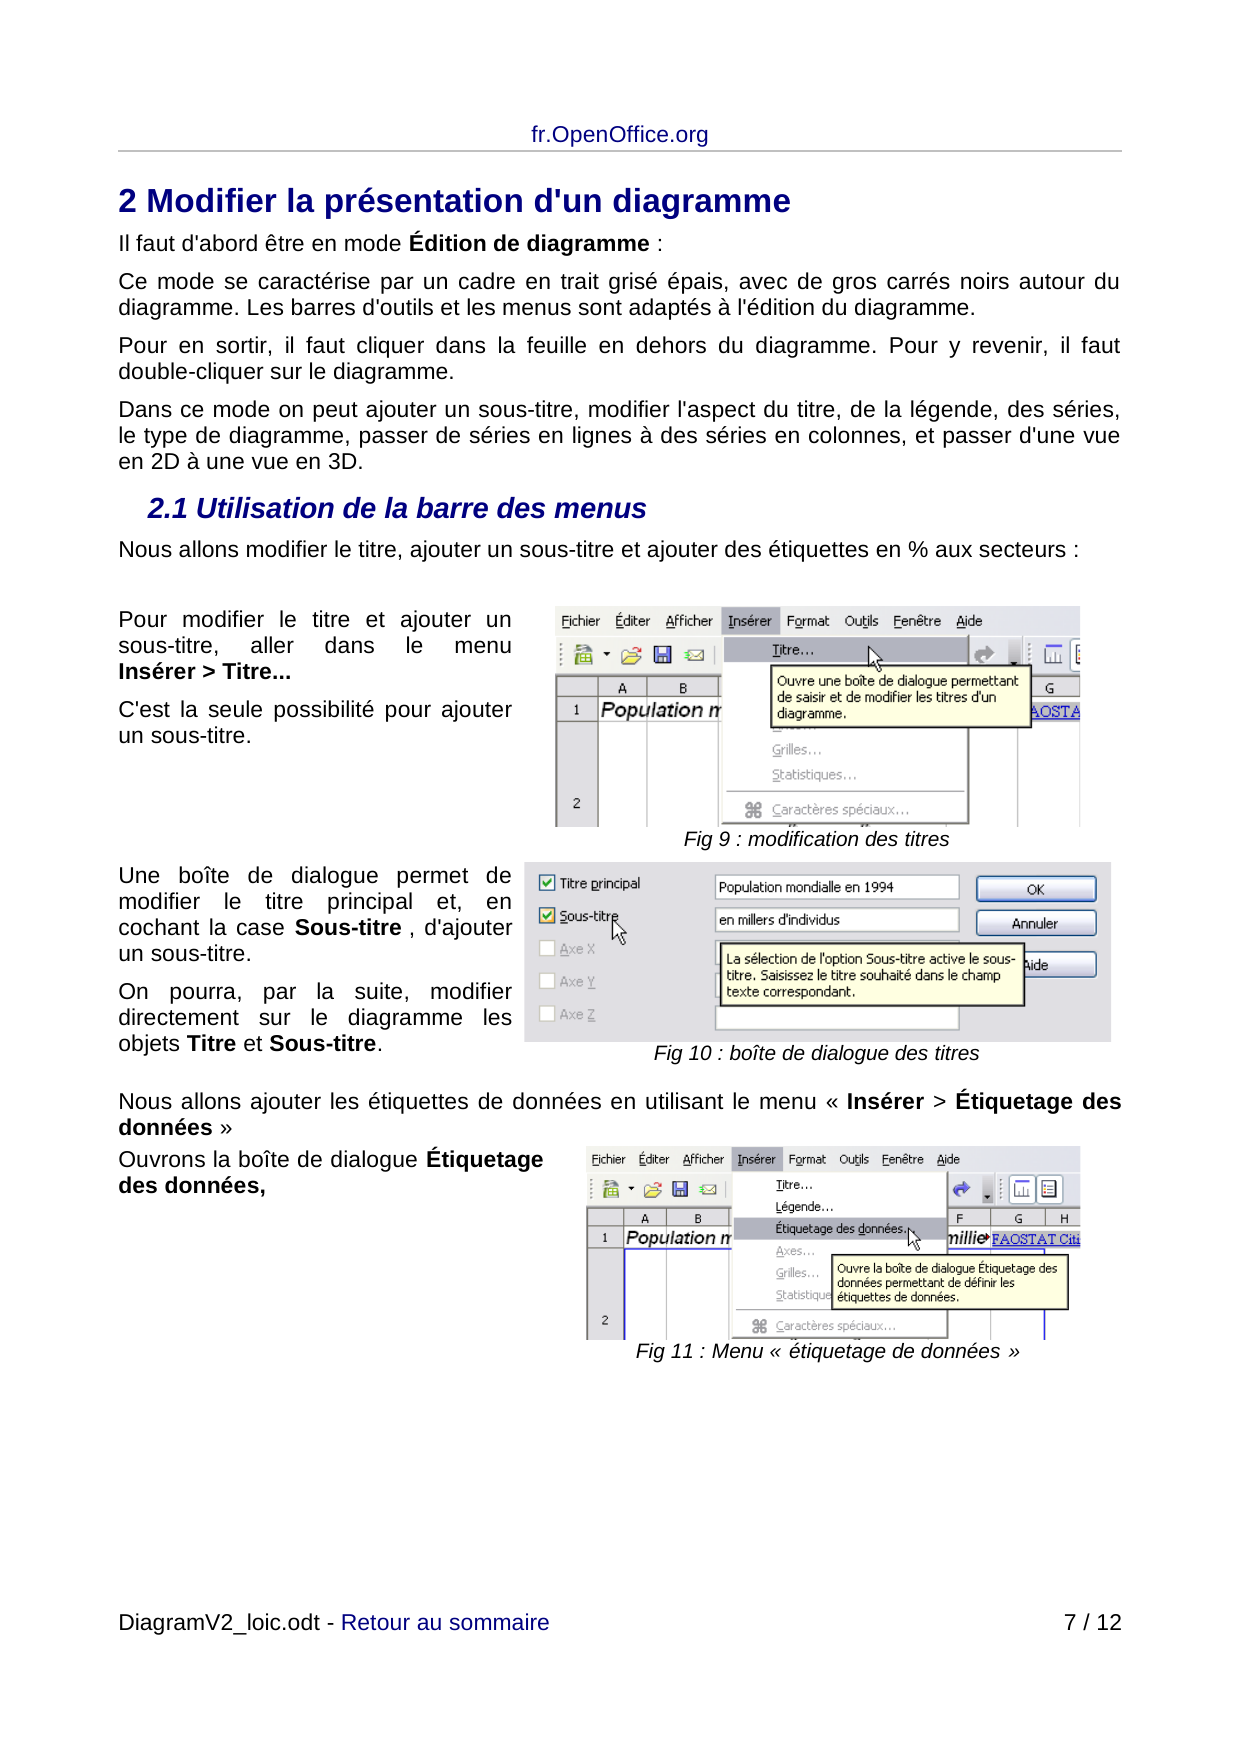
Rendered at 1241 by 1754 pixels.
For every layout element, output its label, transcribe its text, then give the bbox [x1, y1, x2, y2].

picture [524, 862, 1112, 1042]
picture [586, 1146, 1081, 1340]
table_header Une boîte de dialogue permet de modifier le titre principal et, en cochant la case Sous-titre , d'ajouter un sous-titre. On pourra, par la suite, modifier directement sur le diagramme les objets Titre et Sous-titre. [118, 863, 524, 1077]
text Nous allons ajouter les étiquettes de données en utilisant le menu « Insérer > Étiquetage des données » [118, 1089, 1122, 1141]
picture [555, 606, 1081, 827]
text Pour en sortir, il faut cliquer dans la feuille en dehors du diagramme. Pour y revenir, il faut double‑cliquer sur le diagramme. [118, 332, 1122, 384]
table_header Fig 9 : modification des titres [524, 606, 1123, 862]
table_header Pour modifier le titre et ajouter un sous-titre, aller dans le menu Insérer > Titre... C'est la seule possibilité pour ajouter un sous-titre. [118, 606, 524, 862]
table_header Fig 10 : boîte de dialogue des titres [524, 863, 1123, 1077]
table_header Fig 11 : Menu « étiquetage de données » [556, 1147, 1123, 1374]
table_header Ouvrons la boîte de dialogue Étiquetage des données, [118, 1147, 556, 1374]
text Dans ce mode on peut ajouter un sous-titre, modifier l'aspect du titre, de la légende, des séries, le type de diagramme, passer de séries en lignes à des séries en colonnes, et passer d'une vue en 2D à une vue en 3D. [118, 396, 1122, 474]
subtitle Modifier la présentation d'un diagramme [118, 182, 1122, 219]
text Ce mode se caractérise par un cadre en trait grisé épais, avec de gros carrés noirs autour du diagramme. Les barres d'outils et les menus sont adaptés à l'édition du diagramme. [118, 269, 1122, 321]
text Il faut d'abord être en mode Édition de diagramme : [118, 231, 1122, 257]
text Nous allons modifier le titre, ajouter un sous-titre et ajouter des étiquettes en % aux secteurs : [118, 536, 1122, 562]
subtitle Utilisation de la barre des menus [148, 492, 1122, 525]
